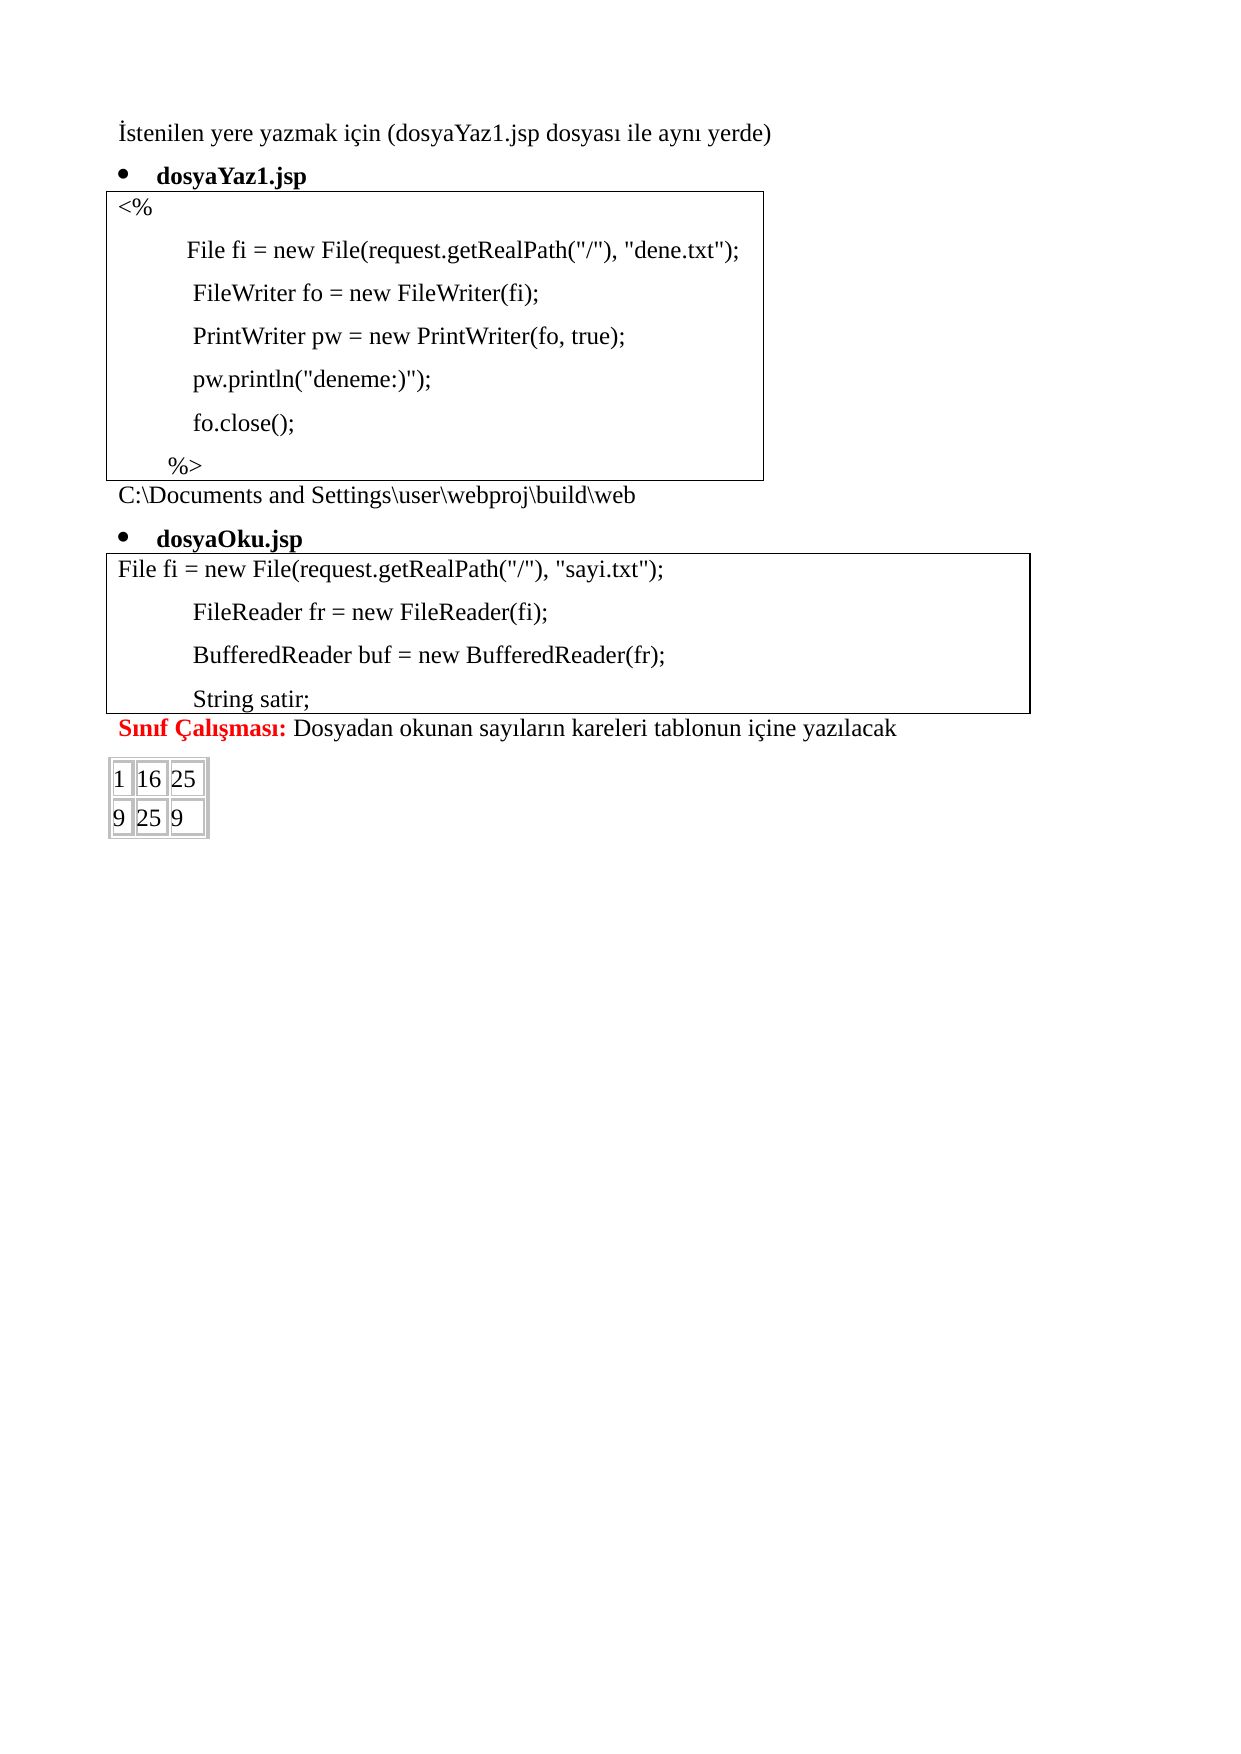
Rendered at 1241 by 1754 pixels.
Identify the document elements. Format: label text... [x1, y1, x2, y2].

table_cell 9 [172, 801, 203, 833]
table_header File fi = new File(request.getRealPath("/"), "sayi.txt"); FileReader fr = new FileReader(fi); BufferedReader buf = new BufferedReader(fr); String satir; [107, 554, 1029, 712]
table_header <% File fi = new File(request.getRealPath("/"), "dene.txt"); FileWriter fo = new FileWriter(fi); PrintWriter pw = new PrintWriter(fo, true); pw.println("deneme:)"); fo.close(); %> [107, 192, 763, 479]
table_cell 9 [114, 801, 131, 833]
list dosyaYaz1.jsp [118, 161, 1122, 191]
table_cell 25 [138, 801, 166, 833]
text Sınıf Çalışması: Dosyadan okunan sayıların kareleri tablonun içine yazılacak [118, 713, 1122, 742]
table_header 25 [172, 763, 203, 795]
table_header 1 [114, 763, 131, 795]
text İstenilen yere yazmak için (dosyaYaz1.jsp dosyası ile aynı yerde) [118, 118, 1122, 147]
text C:\Documents and Settings\user\webproj\build\web [118, 481, 1122, 509]
list dosyaOku.jsp [118, 524, 1122, 553]
table_header 16 [138, 763, 166, 795]
